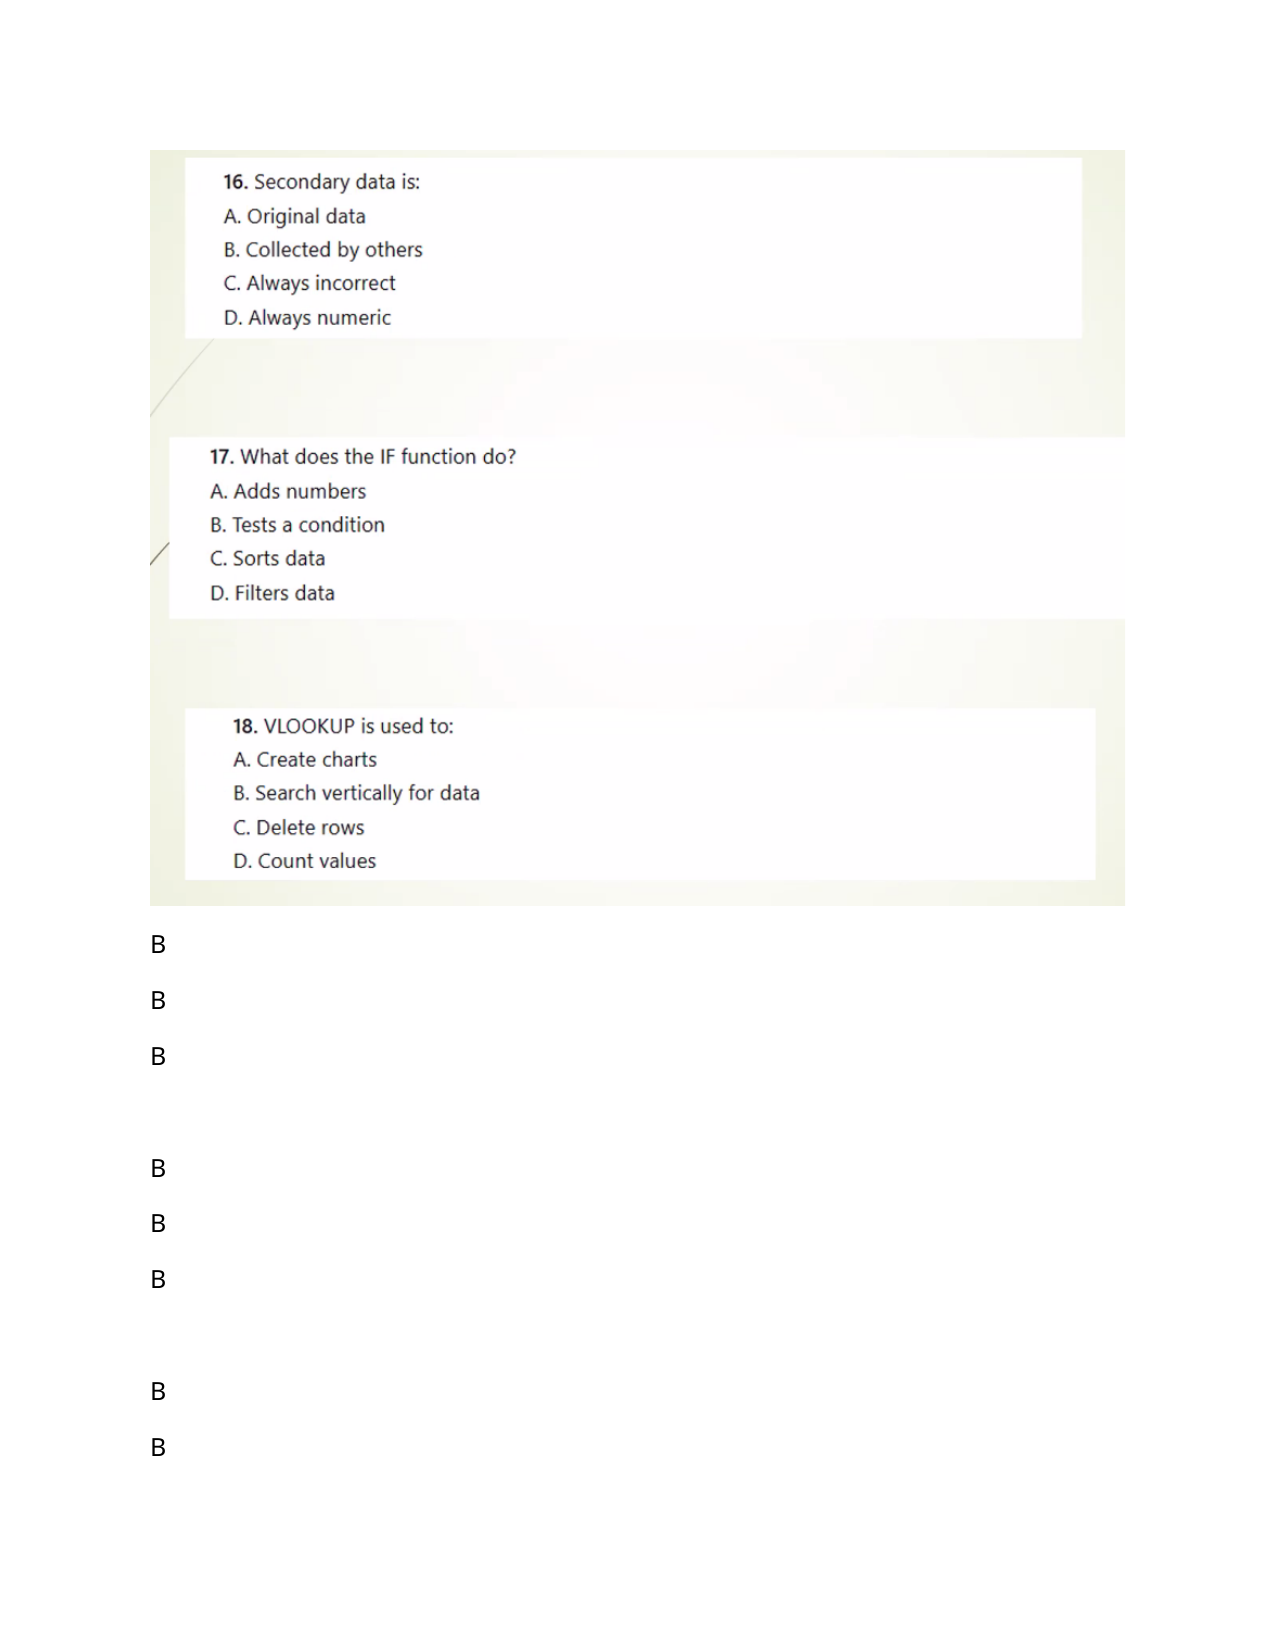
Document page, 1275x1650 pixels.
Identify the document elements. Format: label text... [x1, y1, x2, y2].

text B [150, 927, 1125, 961]
text B [150, 1429, 1125, 1463]
text B [150, 1262, 1125, 1296]
text B [150, 1038, 1125, 1073]
text B [150, 983, 1125, 1017]
text B [150, 1206, 1125, 1240]
text B [150, 1373, 1125, 1408]
text B [150, 1150, 1125, 1184]
